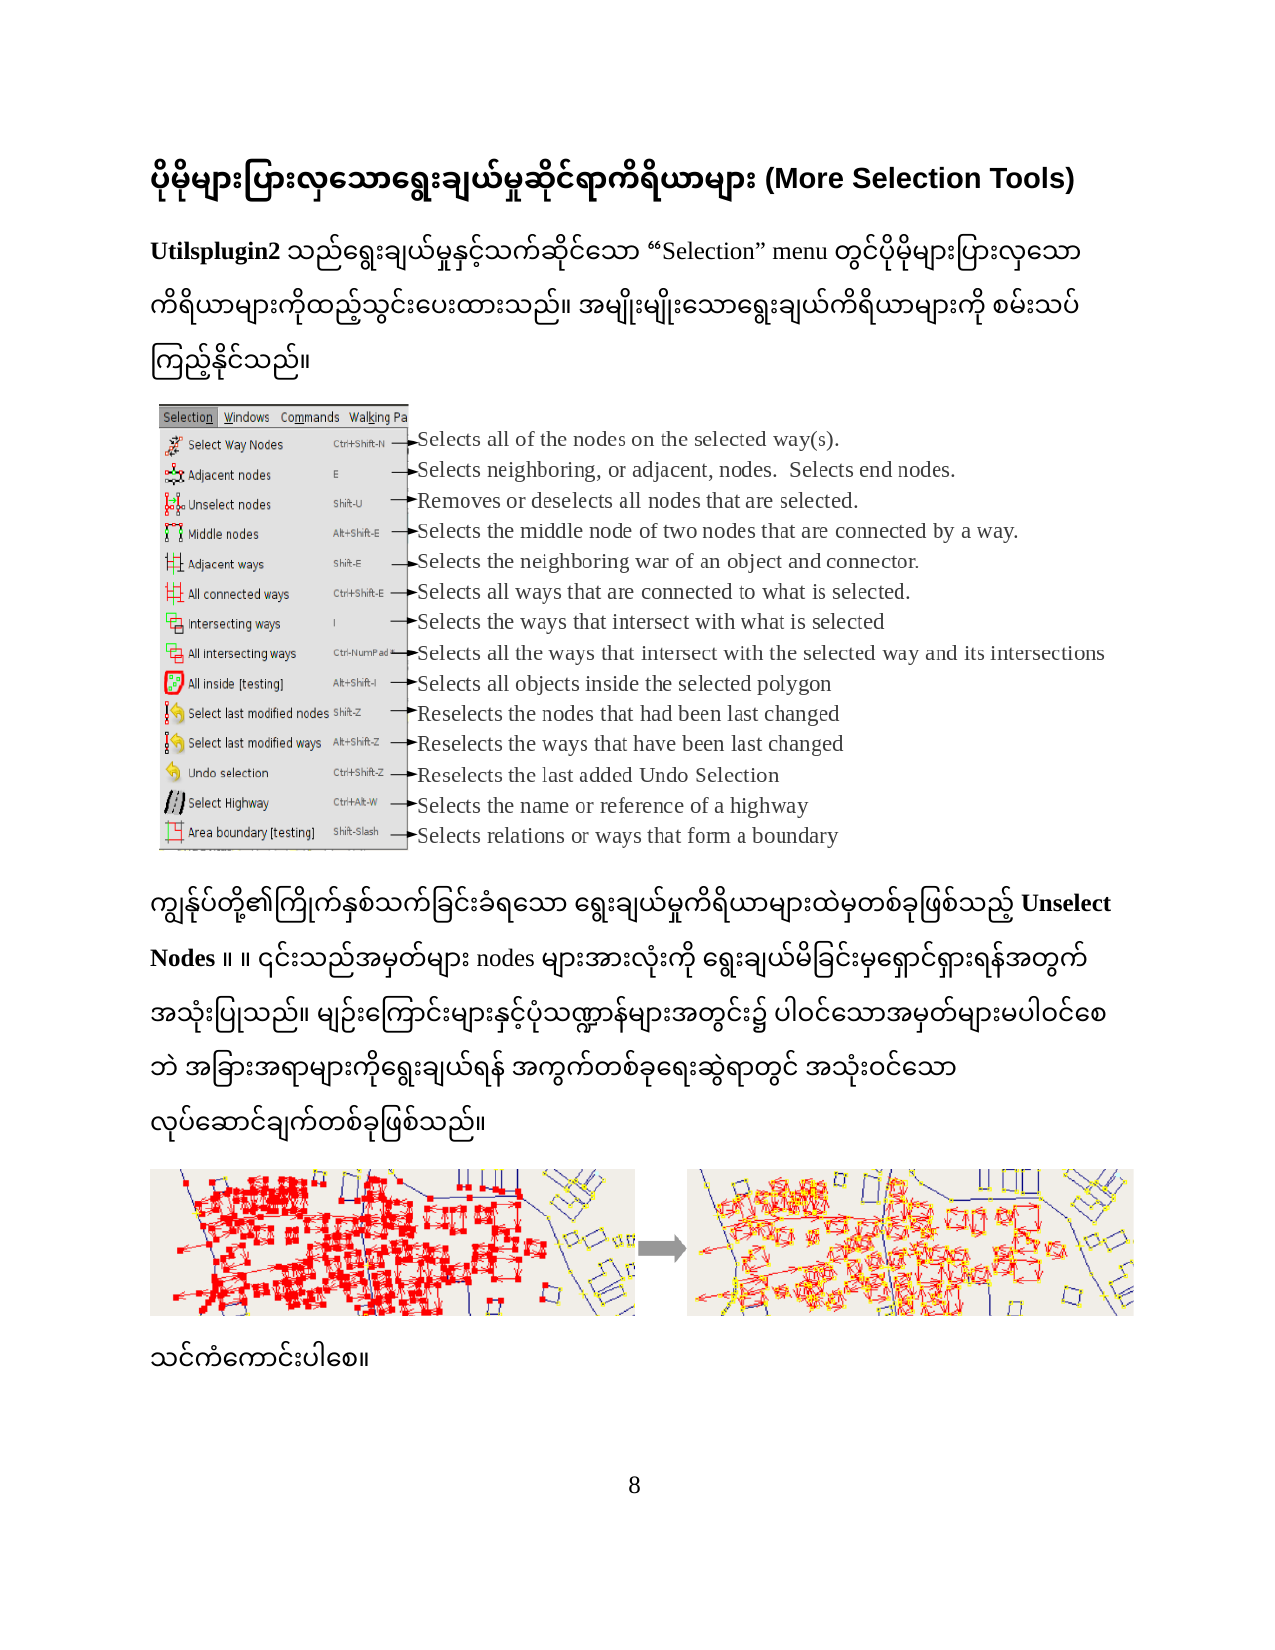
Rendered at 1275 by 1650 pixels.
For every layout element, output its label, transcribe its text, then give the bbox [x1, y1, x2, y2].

subtitle ပိုမိုများပြားလှသောရွေးချယ်မှုဆိုင်ရာကိရိယာများ (More Selection Tools) [150, 150, 1125, 214]
picture [150, 1169, 1134, 1316]
text Utilsplugin2 သည်ရွေးချယ်မှုနှင့်သက်ဆိုင်သော “Selection” menu တွင်ပိုမိုများပြားလှသောကိရိယာများကိုထည့်သွင်းပေးထားသည်။ အမျိုးမျိုးသောရွေးချယ်ကိရိယာများကို စမ်းသပ်ကြည့်နိုင်သည်။ [150, 226, 1125, 390]
text ကျွန်ုပ်တို့၏ကြိုက်နှစ်သက်ခြင်းခံရသော ရွေးချယ်မှုကိရိယာများထဲမှတစ်ခုဖြစ်သည့် Unselect Nodes ။ ။ ၎င်းသည်အမှတ်များ nodes များအားလုံးကို ရွေးချယ်မိခြင်းမှရှောင်ရှားရန်အတွက် အသုံးပြုသည်။ မျဉ်းကြောင်းများနှင့်ပုံသဏ္ဍာန်များအတွင်း၌ ပါဝင်သောအမှတ်များမပါဝင်စေဘဲ အခြားအရာများကိုရွေးချယ်ရန် အကွက်တစ်ခုရေးဆွဲရာတွင် အသုံးဝင်သော လုပ်ဆောင်ချက်တစ်ခုဖြစ်သည်။ [150, 879, 1125, 1152]
text သင်ကံကောင်းပါစေ။ [150, 1333, 1125, 1388]
picture [150, 398, 1136, 861]
